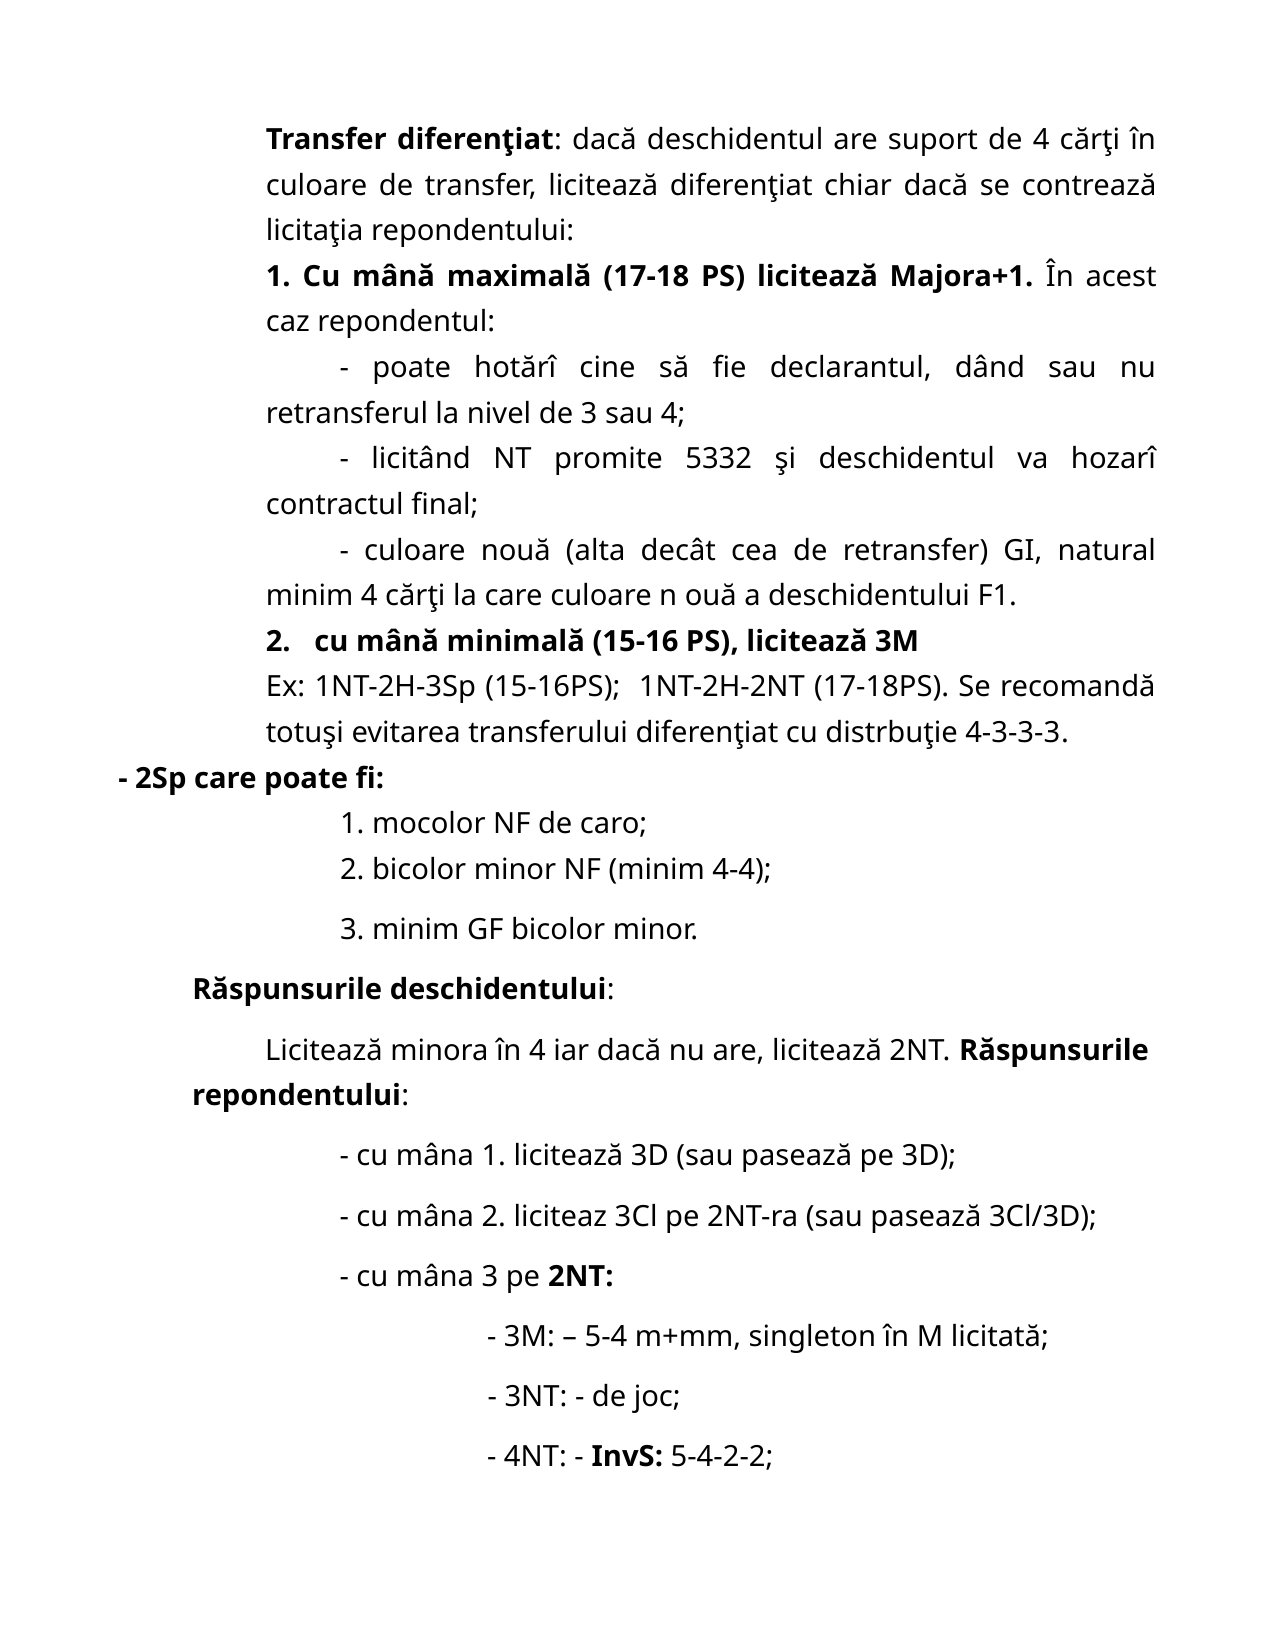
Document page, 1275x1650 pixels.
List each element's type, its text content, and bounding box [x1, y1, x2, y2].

text 2. bicolor minor NF (minim 4-4); [118, 848, 1157, 888]
text - cu mâna 1. licitează 3D (sau pasează pe 3D); [266, 1134, 1157, 1174]
text Ex: 1NT-2H-3Sp (15-16PS); 1NT-2H-2NT (17-18PS). Se recomandă totuşi evitarea transferului diferenţiat cu distrbuţie 4-3-3-3. [266, 666, 1157, 751]
text - licitând NT promite 5332 şi deschidentul va hozarî contractul final; [266, 437, 1157, 523]
text Răspunsurile deschidentului: [118, 968, 1157, 1008]
text - 2Sp care poate fi: [118, 757, 1157, 797]
text 1. mocolor NF de caro; [118, 802, 1157, 842]
text Licitează minora în 4 iar dacă nu are, licitează 2NT. Răspunsurile repondentului: [192, 1029, 1157, 1114]
text - poate hotărî cine să fie declarantul, dând sau nu retransferul la nivel de 3 sau 4; [266, 346, 1157, 432]
text 1. Cu mână maximală (17-18 PS) licitează Majora+1. În acest caz repondentul: [266, 255, 1157, 340]
text Transfer diferenţiat: dacă deschidentul are suport de 4 cărţi în culoare de transfer, licitează diferenţiat chiar dacă se contrează licitaţia repondentului: [266, 118, 1157, 249]
text - cu mâna 3 pe 2NT: [266, 1255, 1157, 1295]
text - 3M: – 5-4 m+mm, singleton în M licitată; [413, 1315, 1157, 1355]
text - 3NT: - de joc; [118, 1375, 1157, 1415]
text - 4NT: - InvS: 5-4-2-2; [413, 1436, 1157, 1475]
text - cu mâna 2. liciteaz 3Cl pe 2NT-ra (sau pasează 3Cl/3D); [339, 1195, 1157, 1234]
text - culoare nouă (alta decât cea de retransfer) GI, natural minim 4 cărţi la care culoare n ouă a deschidentului F1. [266, 529, 1157, 614]
list cu mână minimală (15-16 PS), licitează 3M [266, 620, 1157, 660]
text 3. minim GF bicolor minor. [118, 908, 1157, 948]
